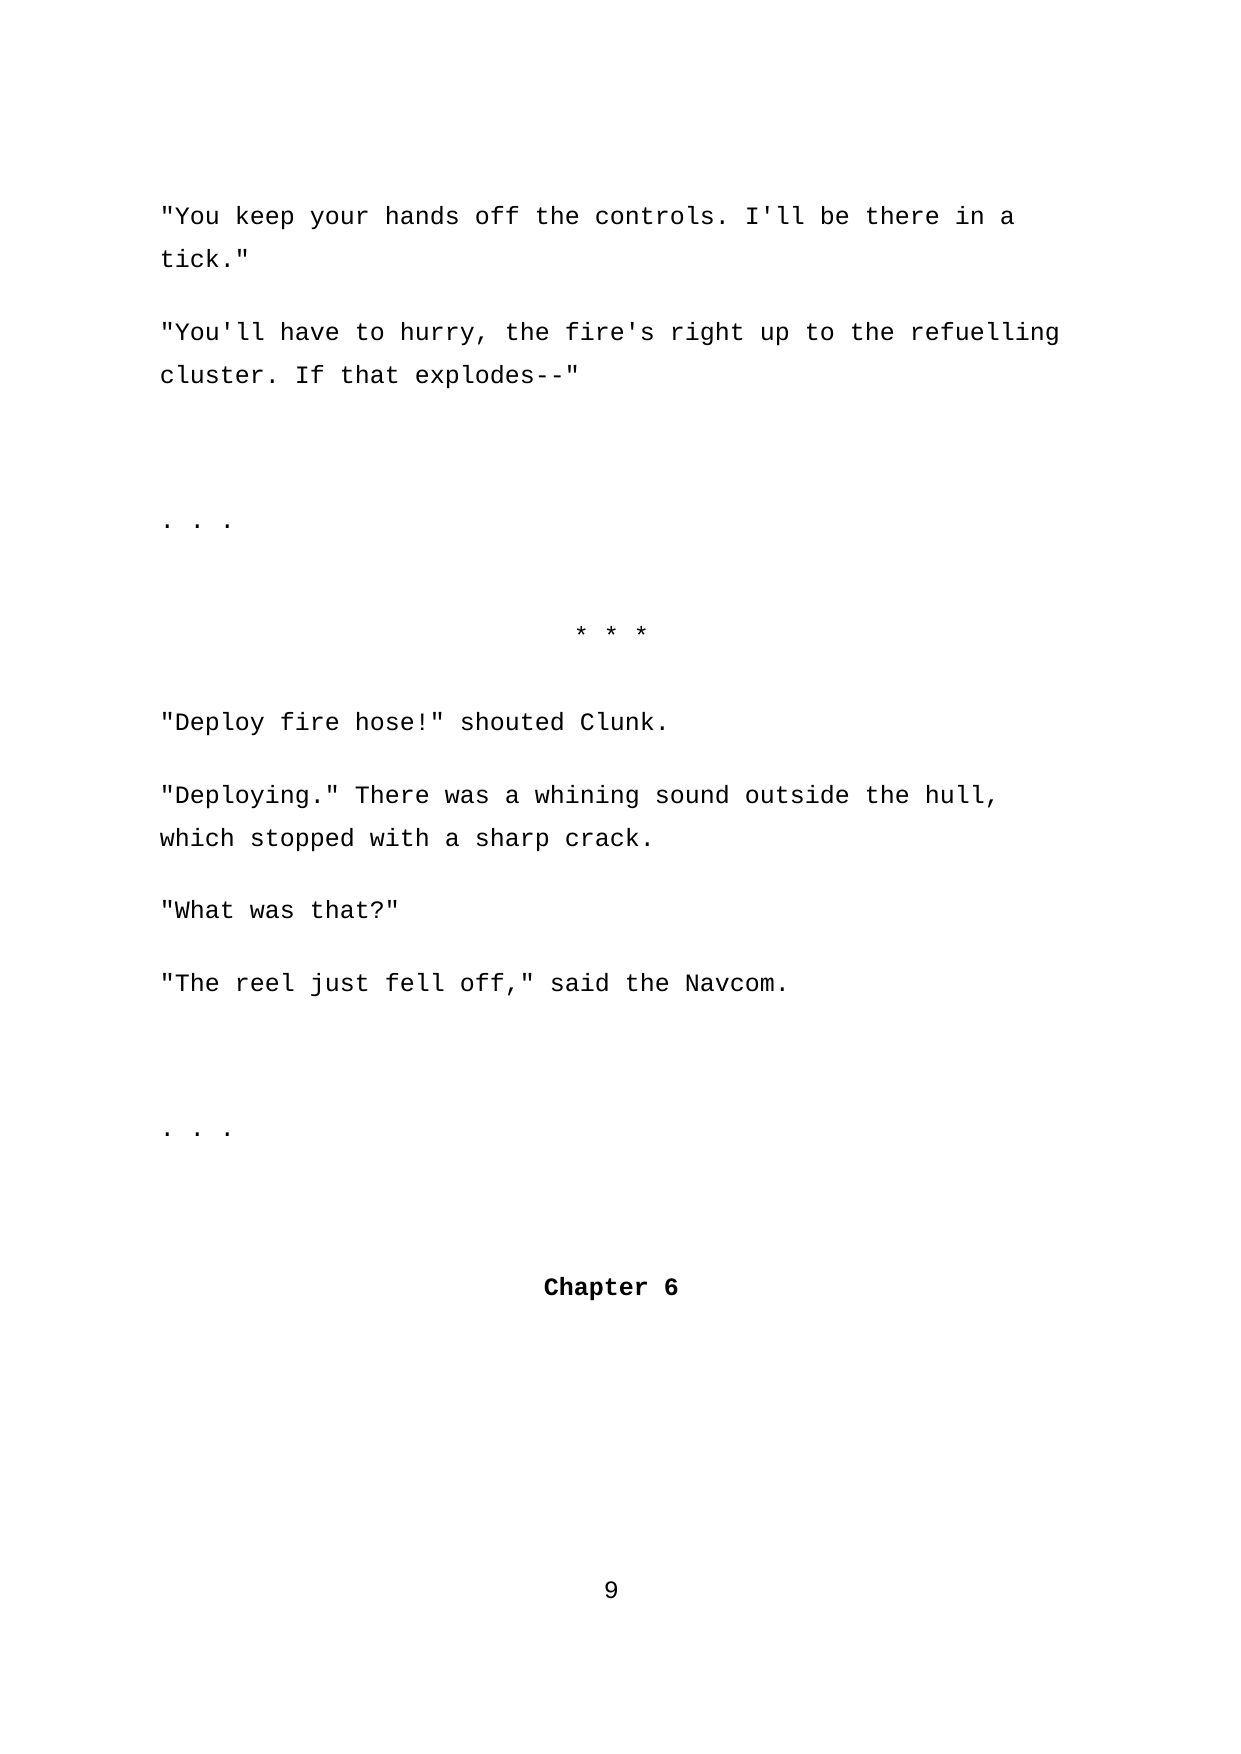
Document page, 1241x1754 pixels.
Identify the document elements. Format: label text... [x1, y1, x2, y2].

text "What was that?" [159, 883, 1063, 926]
text "Deploying." There was a whining sound outside the hull, which stopped with a sharp crack. [159, 768, 1063, 854]
text "You keep your hands off the controls. I'll be there in a tick." [159, 189, 1063, 275]
subtitle Chapter 6 [159, 1260, 1063, 1303]
text . . . [159, 493, 1063, 536]
text . . . [159, 1101, 1063, 1144]
text "You'll have to hurry, the fire's right up to the refuelling cluster. If that explodes--" [159, 305, 1063, 391]
text "The reel just fell off," said the Navcom. [159, 956, 1063, 999]
text "Deploy fire hose!" shouted Clunk. [159, 695, 1063, 738]
subtitle * * * [159, 609, 1063, 652]
